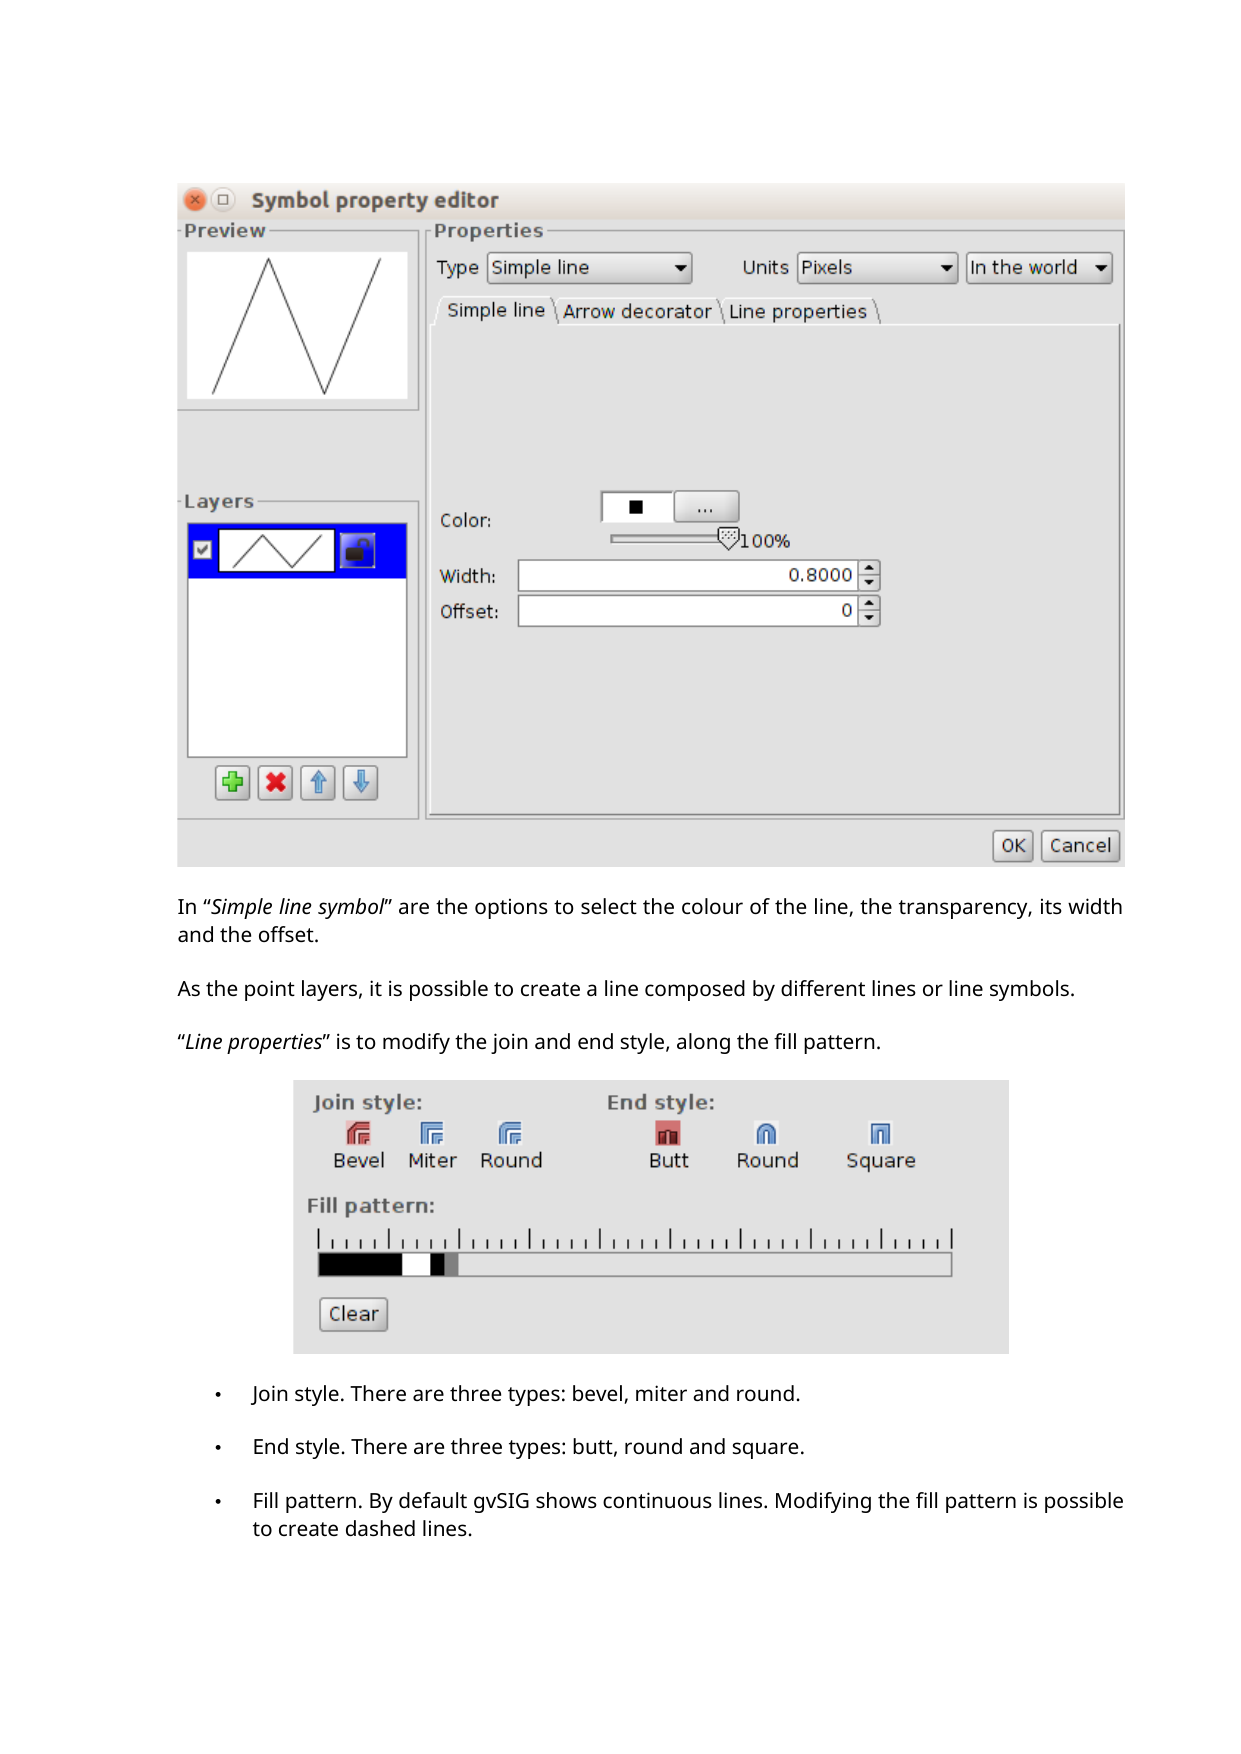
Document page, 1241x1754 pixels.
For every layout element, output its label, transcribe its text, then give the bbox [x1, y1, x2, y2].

list Fill pattern. By default gvSIG shows continuous lines. Modifying the fill pattern is possible to create dashed lines. [215, 1486, 1125, 1543]
text In “Simple line symbol” are the options to select the colour of the line, the transparency, its width and the offset. [177, 892, 1125, 949]
list End style. There are three types: butt, round and square. [215, 1432, 1125, 1461]
list Join style. There are three types: bevel, miter and round. [215, 1379, 1125, 1407]
picture [293, 1080, 1009, 1354]
picture [177, 183, 1125, 867]
text “Line properties” is to modify the join and end style, along the fill pattern. [177, 1027, 1125, 1056]
text As the point layers, it is possible to create a line composed by different lines or line symbols. [177, 974, 1125, 1002]
